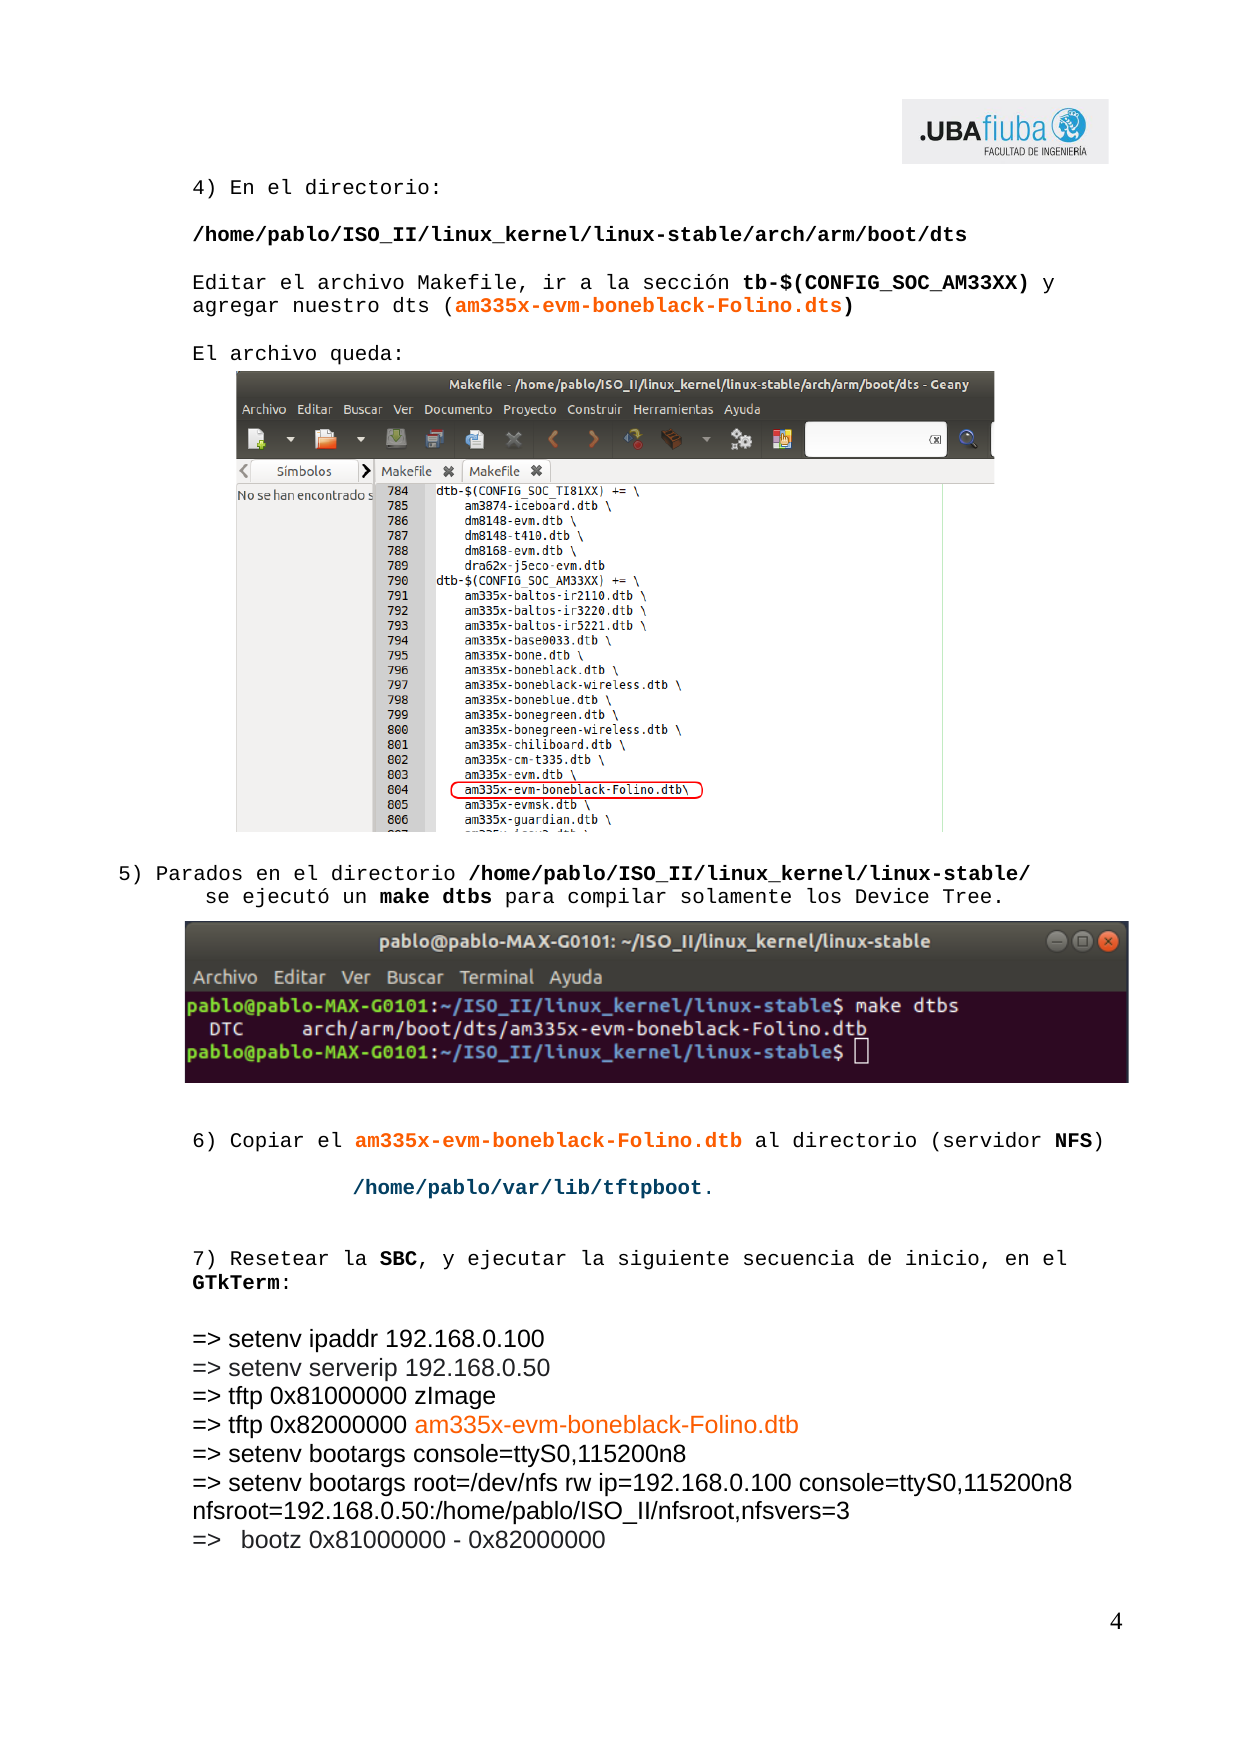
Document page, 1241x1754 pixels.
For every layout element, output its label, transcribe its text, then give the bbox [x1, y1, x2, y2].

text => tftp 0x81000000 zImage [192, 1381, 1122, 1410]
picture [184, 921, 1129, 1083]
text 5) Parados en el directorio /home/pablo/ISO_II/linux_kernel/linux-stable/ [118, 863, 1122, 886]
text /home/pablo/var/lib/tftpboot. [118, 1177, 1122, 1201]
text 6) Copiar el am335x-evm-boneblack-Folino.dtb al directorio (servidor NFS) [118, 1130, 1122, 1153]
text => setenv bootargs console=ttyS0,115200n8 [192, 1439, 1122, 1467]
text 7) Resetear la SBC, y ejecutar la siguiente secuencia de inicio, en el GTkTerm: [118, 1248, 1122, 1295]
text => tftp 0x82000000 am335x-evm-boneblack-Folino.dtb [192, 1410, 1122, 1439]
text se ejecutó un make dtbs para compilar solamente los Device Tree. [118, 886, 1122, 910]
text Editar el archivo Makefile, ir a la sección tb-$(CONFIG_SOC_AM33XX) y agregar nuestro dts (am335x-evm-boneblack-Folino.dts) [118, 272, 1122, 319]
text => setenv ipaddr 192.168.0.100 [192, 1324, 1122, 1352]
text 4) En el directorio: [118, 177, 1122, 201]
text /home/pablo/ISO_II/linux_kernel/linux-stable/arch/arm/boot/dts [118, 224, 1122, 248]
picture [236, 371, 995, 832]
text => bootz 0x81000000 - 0x82000000 [118, 1525, 1122, 1555]
text El archivo queda: [118, 343, 1122, 366]
text => setenv serverip 192.168.0.50 [192, 1352, 1122, 1381]
picture [902, 99, 1109, 164]
text => setenv bootargs root=/dev/nfs rw ip=192.168.0.100 console=ttyS0,115200n8 nfsroot=192.168.0.50:/home/pablo/ISO_II/nfsroot,nfsvers=3 [192, 1467, 1122, 1525]
